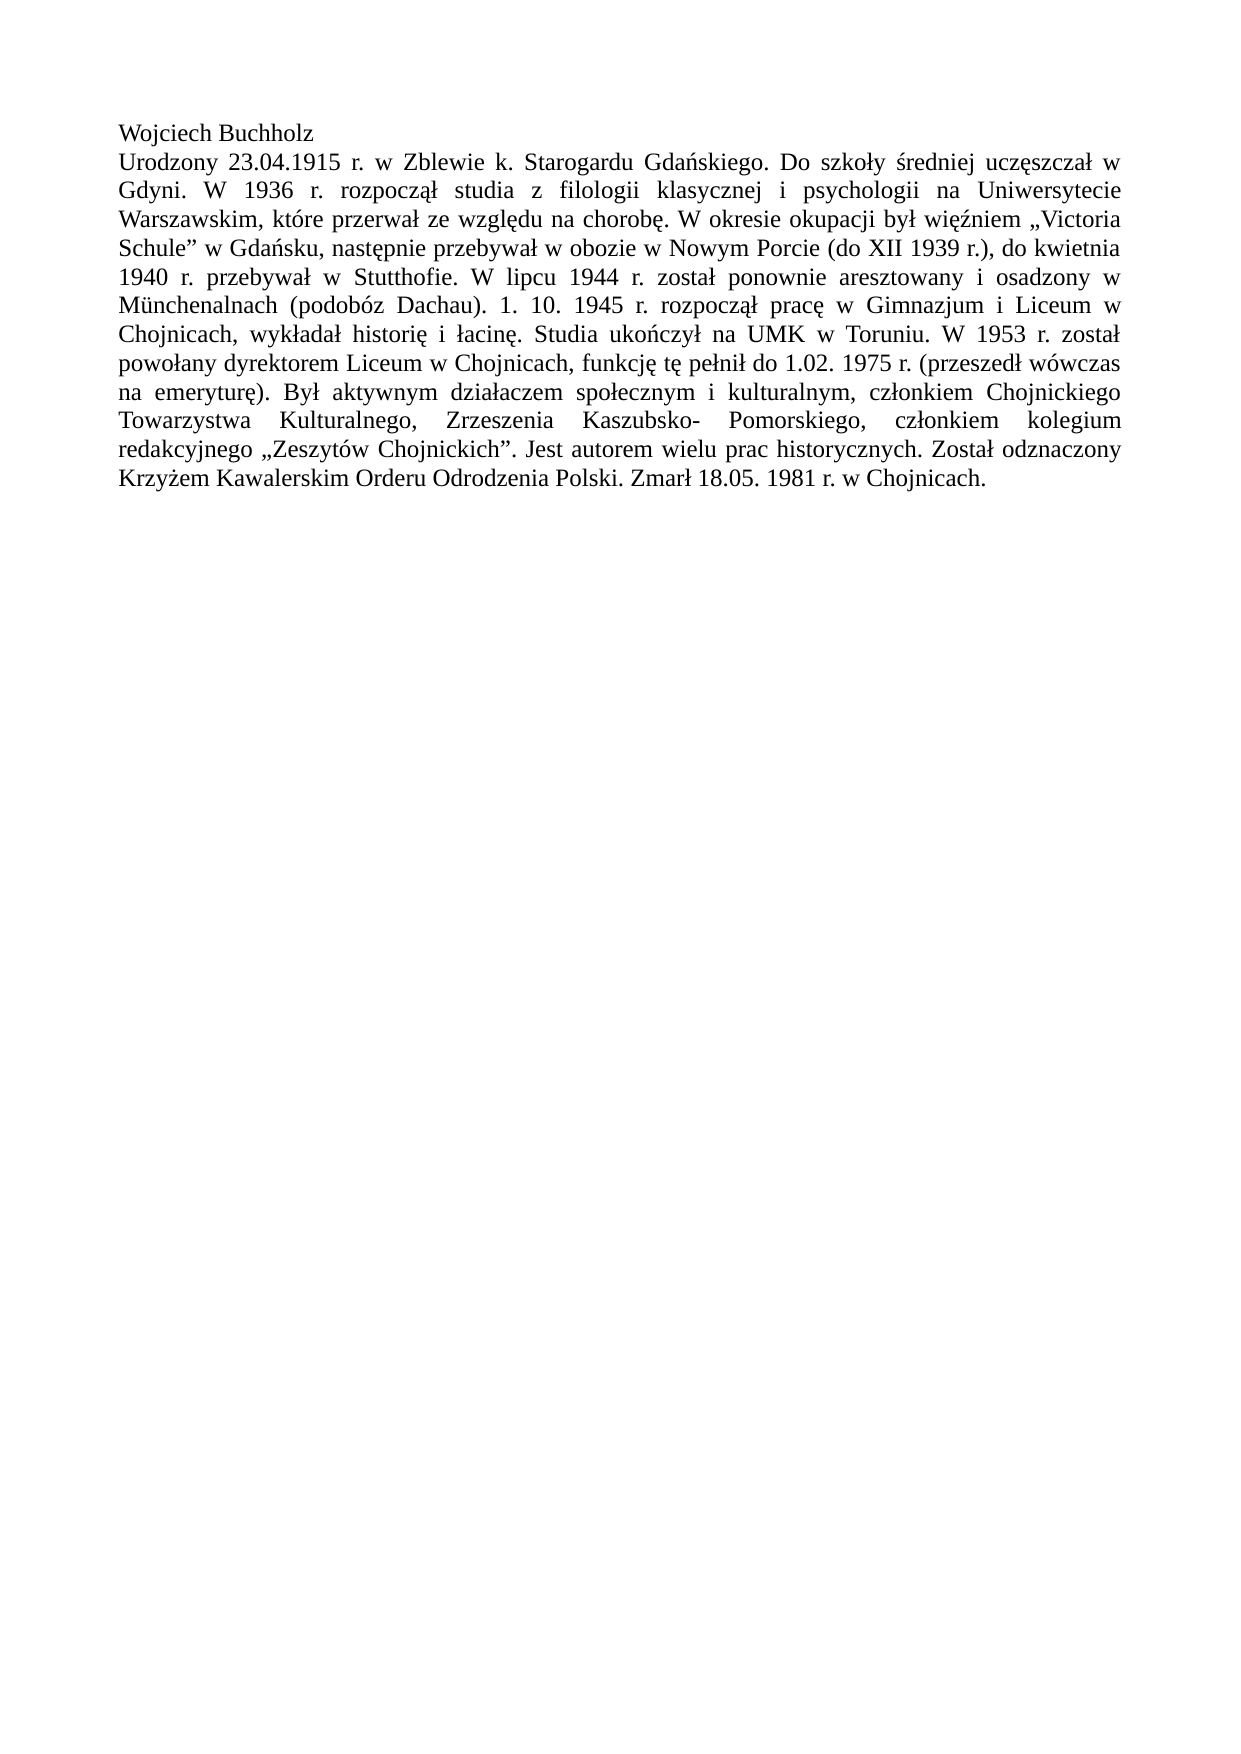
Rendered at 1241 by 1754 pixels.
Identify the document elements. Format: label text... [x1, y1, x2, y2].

text Urodzony 23.04.1915 r. w Zblewie k. Starogardu Gdańskiego. Do szkoły średniej uczęszczał w Gdyni. W 1936 r. rozpoczął studia z filologii klasycznej i psychologii na Uniwersytecie Warszawskim, które przerwał ze względu na chorobę. W okresie okupacji był więźniem „Victoria Schule” w Gdańsku, następnie przebywał w obozie w Nowym Porcie (do XII 1939 r.), do kwietnia 1940 r. przebywał w Stutthofie. W lipcu 1944 r. został ponownie aresztowany i osadzony w Münchenalnach (podobóz Dachau). 1. 10. 1945 r. rozpoczął pracę w Gimnazjum i Liceum w Chojnicach, wykładał historię i łacinę. Studia ukończył na UMK w Toruniu. W 1953 r. został powołany dyrektorem Liceum w Chojnicach, funkcję tę pełnił do 1.02. 1975 r. (przeszedł wówczas na emeryturę). Był aktywnym działaczem społecznym i kulturalnym, członkiem Chojnickiego Towarzystwa Kulturalnego, Zrzeszenia Kaszubsko- Pomorskiego, członkiem kolegium redakcyjnego „Zeszytów Chojnickich”. Jest autorem wielu prac historycznych. Został odznaczony Krzyżem Kawalerskim Orderu Odrodzenia Polski. Zmarł 18.05. 1981 r. w Chojnicach. [118, 147, 1122, 492]
text Wojciech Buchholz [118, 118, 1122, 147]
